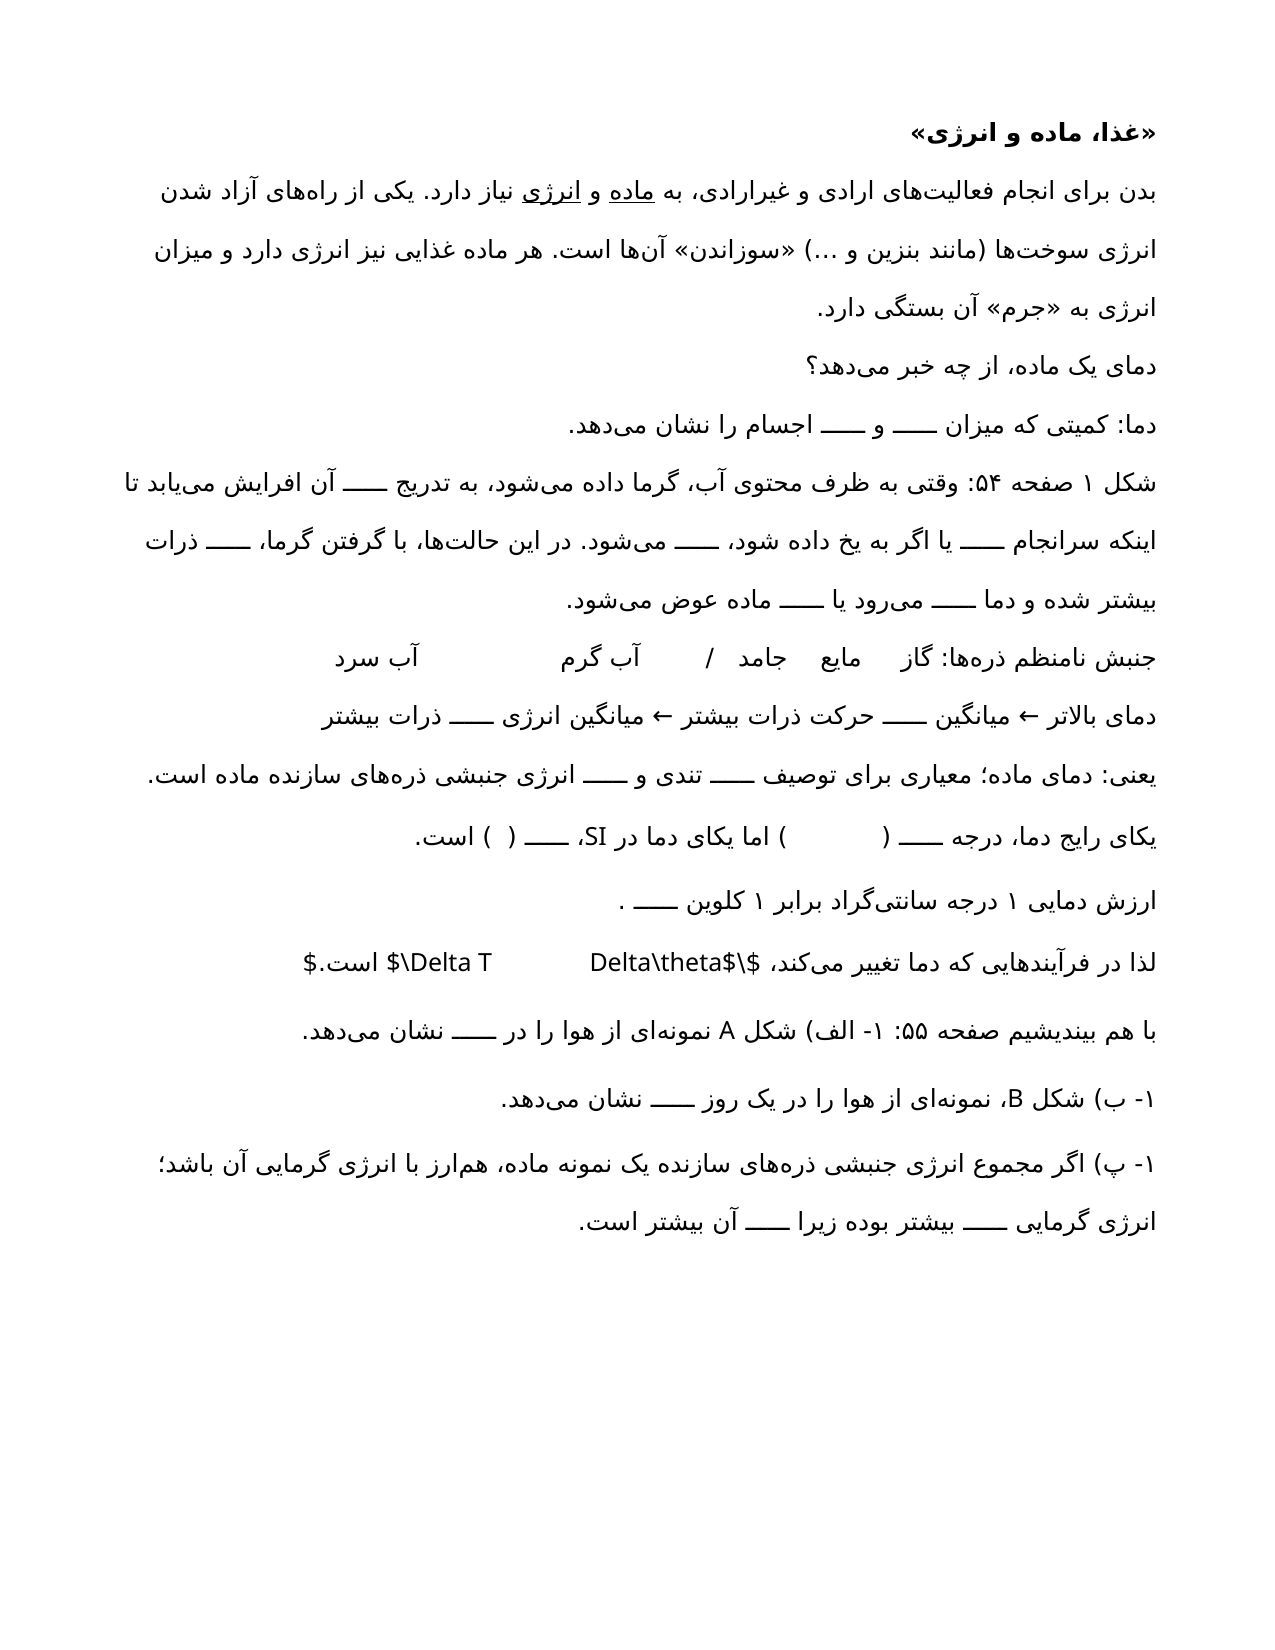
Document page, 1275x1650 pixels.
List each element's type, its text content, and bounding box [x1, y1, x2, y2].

text جنبش نامنظم ذره‌ها: گاز مایع جامد / آب گرم آب سرد [118, 643, 1157, 672]
text ارزش دمایی ۱ درجه سانتی‌گراد برابر ۱ کلوین ــــــ . [118, 886, 1157, 915]
text دمای بالاتر ← میانگین ــــــ حرکت ذرات بیشتر ← میانگین انرژی ــــــ ذرات بیشتر [118, 701, 1157, 731]
text ۱- پ) اگر مجموع انرژی جنبشی ذره‌های سازنده یک نمونه ماده، هم‌ارز با انرژی گرمایی آن باشد؛ [118, 1149, 1157, 1178]
text بدن برای انجام فعالیت‌های ارادی و غیرارادی، به ماده و انرژی نیاز دارد. یکی از راه‌های آزاد شدن انرژی سوخت‌ها (مانند بنزین و …) «سوزاندن» آن‌ها است. هر ماده غذایی نیز انرژی دارد و میزان انرژی به «جرم» آن بستگی دارد. [118, 176, 1157, 322]
text یکای رایج دما، درجه ــــــ ( ) اما یکای دما در SI، ــــــ ( ) است. [118, 818, 1157, 852]
text لذا در فرآیند‌هایی که دما تغییر می‌کند، $\Delta\theta$ $\Delta T است.$ [118, 944, 1157, 979]
text دما: کمیتی که میزان ــــــ و ــــــ اجسام را نشان می‌دهد. [118, 410, 1157, 439]
text با هم بیندیشیم صفحه ۵۵: ۱- الف) شکل A نمونه‌ای از هوا را در ــــــ نشان می‌دهد. [118, 1013, 1157, 1047]
text «غذا، ماده و انرژی» [118, 118, 1157, 147]
text شکل ۱ صفحه ۵۴: وقتی به ظرف محتوی آب، گرما داده می‌شود، به تدریج ــــــ آن افرایش می‌یابد تا اینکه سرانجام ــــــ یا اگر به یخ داده شود، ــــــ می‌شود. در این حالت‌ها، با گرفتن گرما، ــــــ ذرات بیشتر شده و دما ــــــ می‌رود یا ــــــ ماده عوض می‌شود. [118, 468, 1157, 614]
text ۱- ب) شکل B، نمونه‌ای از هوا را در یک روز ــــــ نشان می‌دهد. [118, 1081, 1157, 1115]
text یعنی: دمای ماده؛ معیاری برای توصیف ــــــ تندی و ــــــ انرژی جنبشی ذره‌های سازنده ماده است. [118, 760, 1157, 789]
text انرژی گرمایی ــــــ بیشتر بوده زیرا ــــــ آن بیشتر است. [118, 1207, 1157, 1236]
text دمای یک ماده، از چه خبر می‌دهد؟ [118, 351, 1157, 381]
